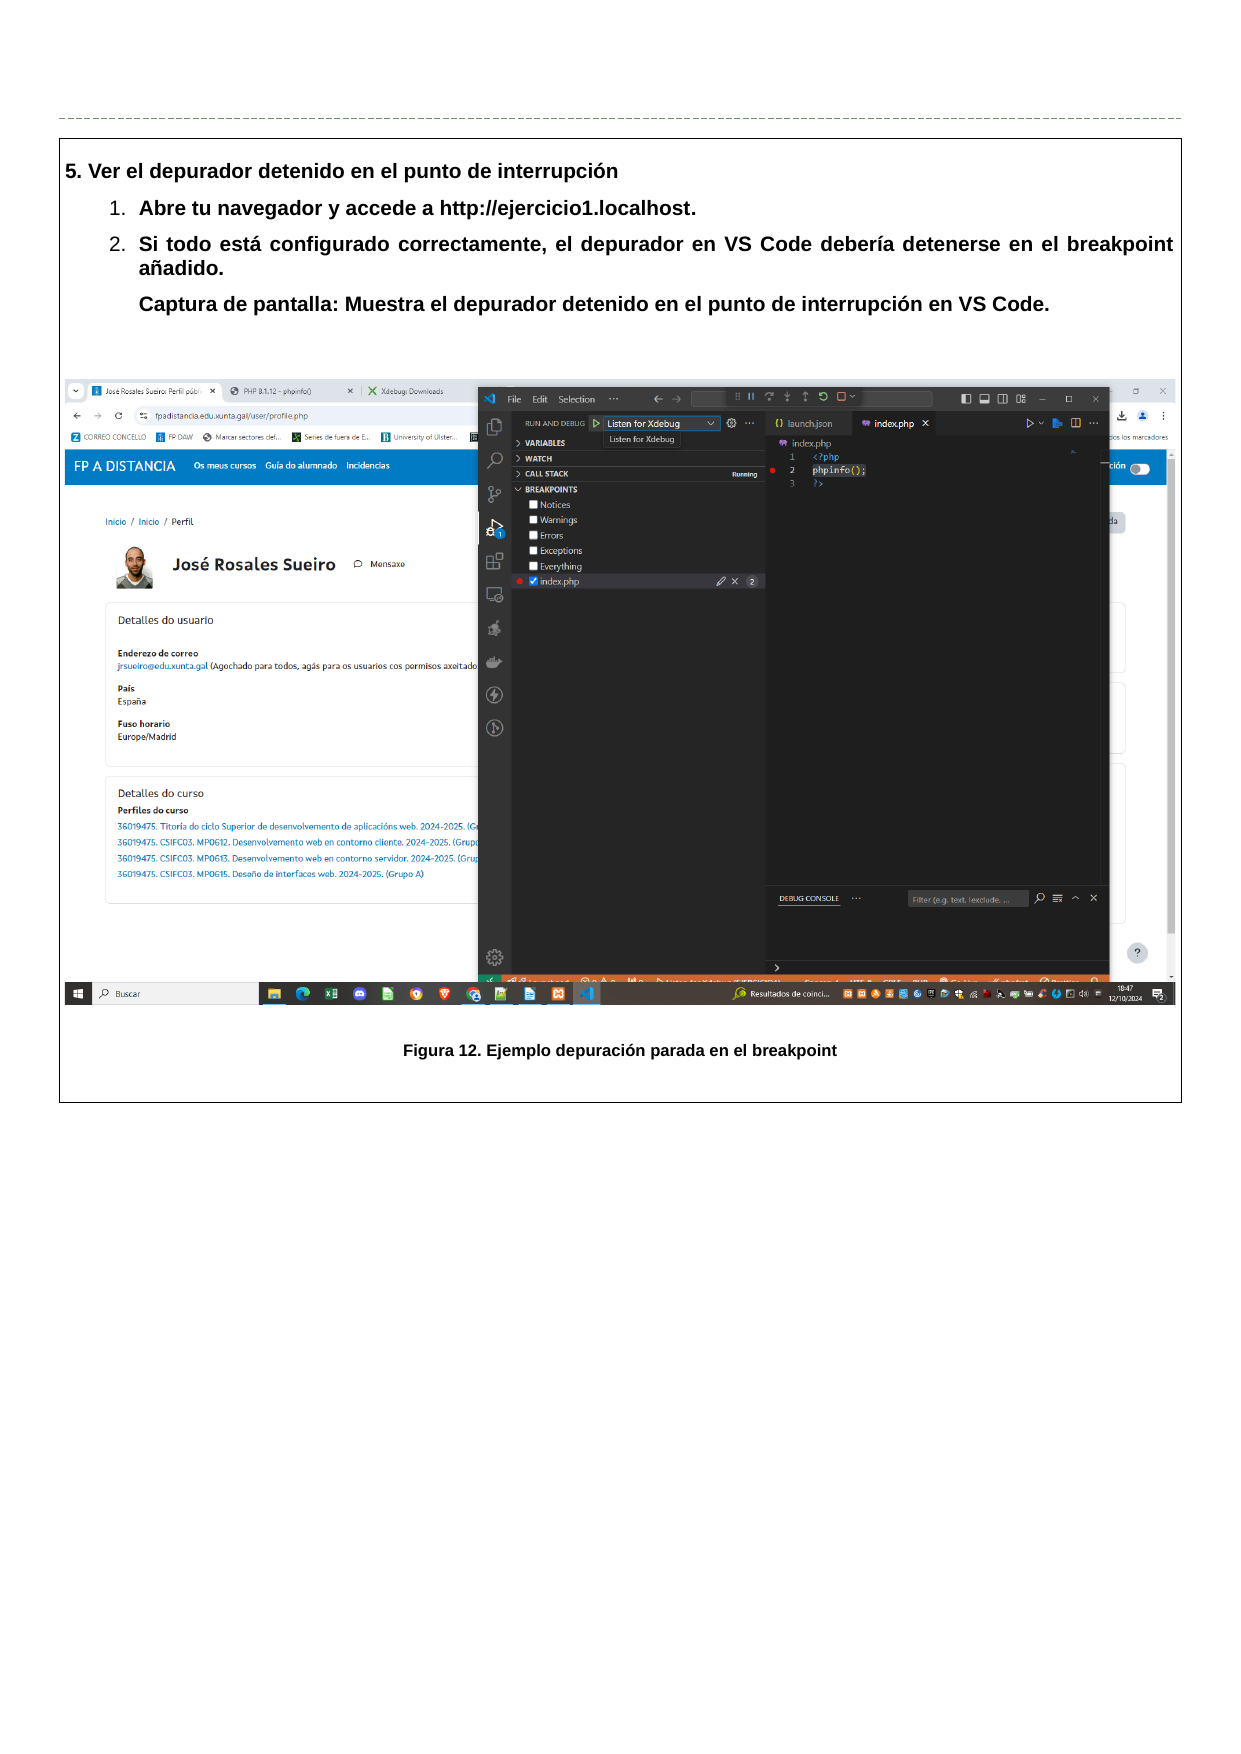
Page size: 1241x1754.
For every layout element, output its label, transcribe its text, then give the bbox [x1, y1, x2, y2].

picture [64, 379, 1176, 1005]
table_header 5. Ver el depurador detenido en el punto de interrupción Abre tu navegador y accede a http://ejercicio1.localhost. Si todo está configurado correctamente, el depurador en VS Code debería detenerse en el breakpoint añadido. Captura de pantalla: Muestra el depurador detenido en el punto de interrupción en VS Code. Figura 12. Ejemplo depuración parada en el breakpoint [60, 139, 1181, 1102]
